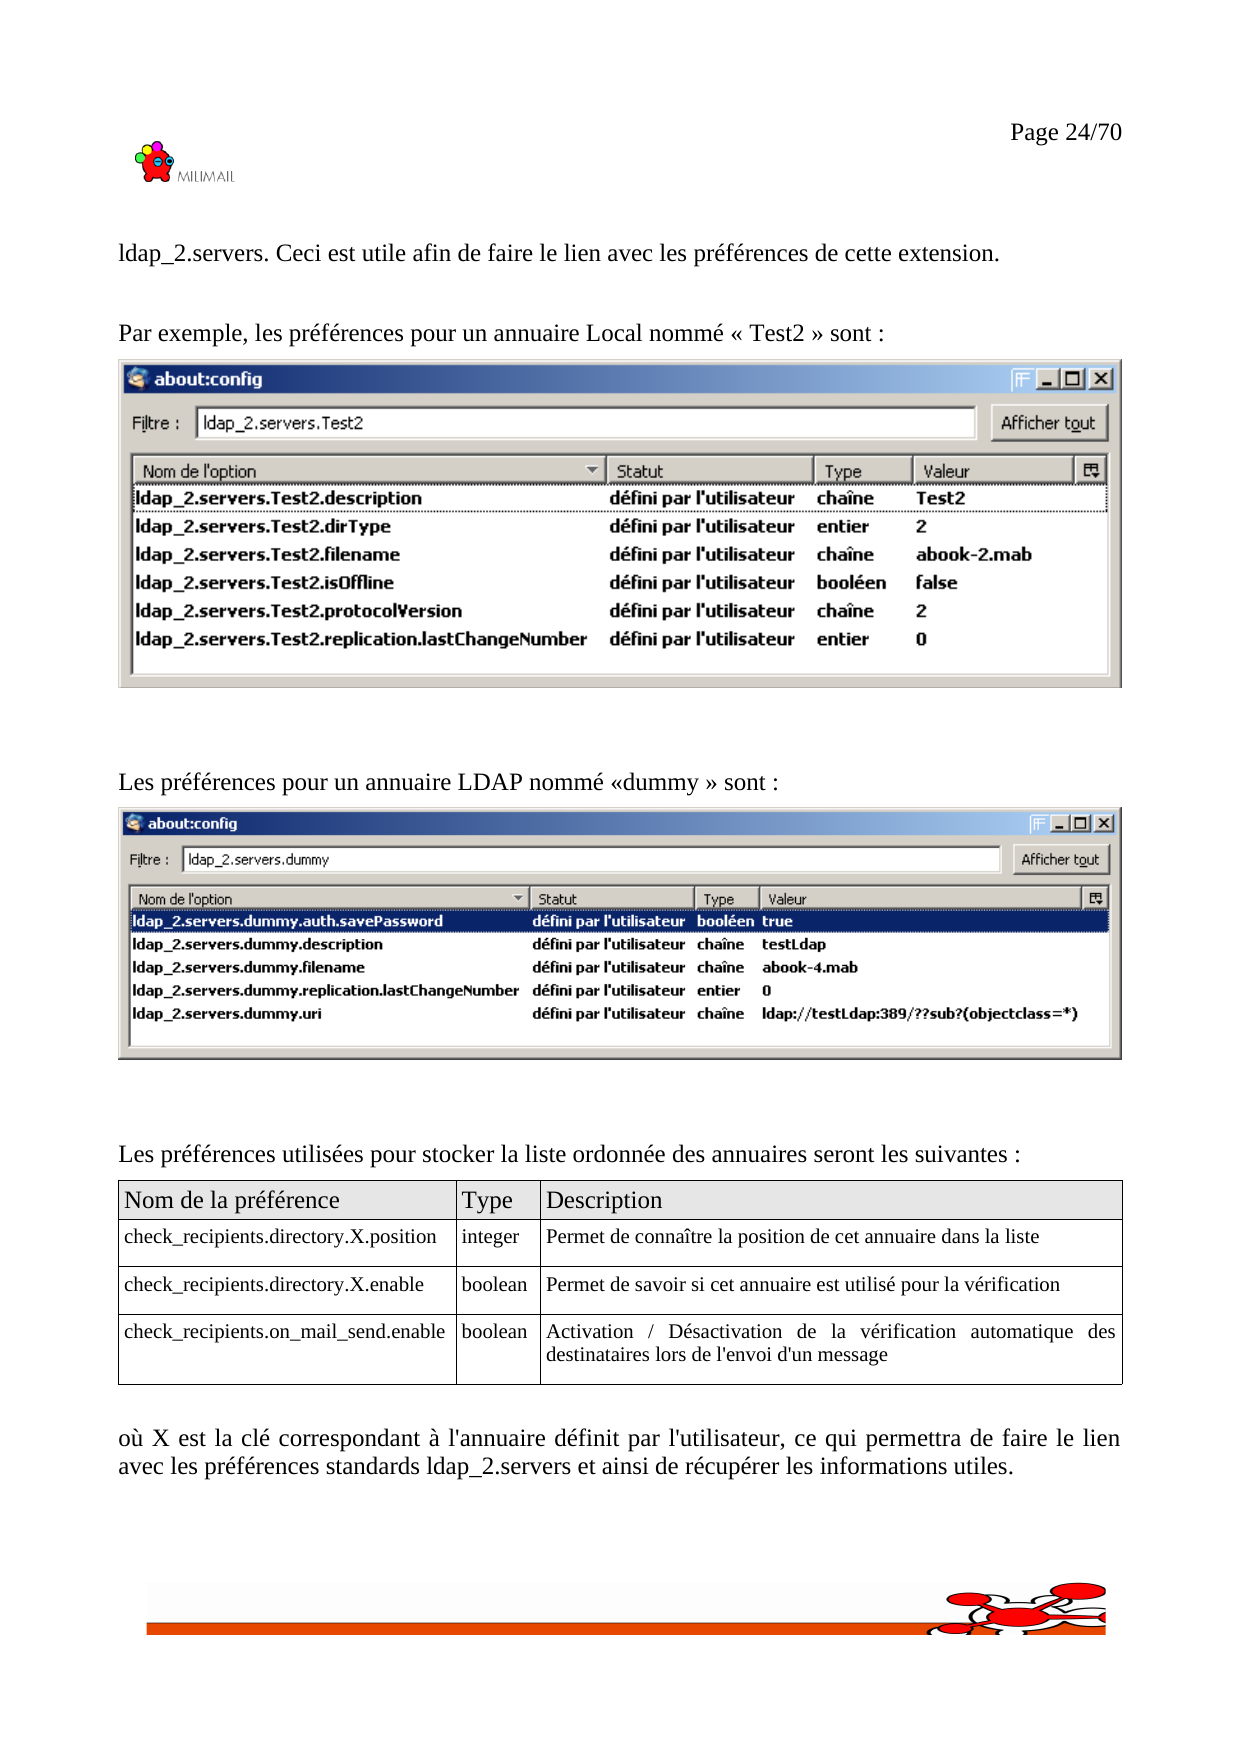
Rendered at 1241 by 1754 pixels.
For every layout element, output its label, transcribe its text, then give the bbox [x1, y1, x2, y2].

table_header Nom de la préférence [119, 1181, 456, 1219]
picture [116, 120, 295, 209]
table_cell boolean [457, 1315, 540, 1384]
table_cell check_recipients.directory.X.enable [119, 1267, 456, 1314]
table_cell Permet de savoir si cet annuaire est utilisé pour la vérification [541, 1267, 1122, 1314]
table_cell boolean [457, 1267, 540, 1314]
table_cell check_recipients.directory.X.position [119, 1220, 456, 1266]
picture [118, 807, 1122, 1060]
table_header Type [457, 1181, 540, 1219]
table_cell Permet de connaître la position de cet annuaire dans la liste [541, 1220, 1122, 1266]
picture [146, 1582, 1106, 1635]
text où X est la clé correspondant à l'annuaire définit par l'utilisateur, ce qui permettra de faire le lien avec les préférences standards ldap_2.servers et ainsi de récupérer les informations utiles. [118, 1424, 1122, 1480]
text Par exemple, les préférences pour un annuaire Local nommé « Test2 » sont : [118, 319, 1122, 347]
table_cell integer [457, 1220, 540, 1266]
text Les préférences pour un annuaire LDAP nommé «dummy » sont : [118, 768, 1122, 795]
text Les préférences utilisées pour stocker la liste ordonnée des annuaires seront les suivantes : [118, 1140, 1122, 1168]
table_header Description [541, 1181, 1122, 1219]
table_cell Activation / Désactivation de la vérification automatique des destinataires lors de l'envoi d'un message [541, 1315, 1122, 1384]
table_cell check_recipients.on_mail_send.enable [119, 1315, 456, 1384]
text ldap_2.servers. Ceci est utile afin de faire le lien avec les préférences de cette extension. [118, 239, 1122, 267]
